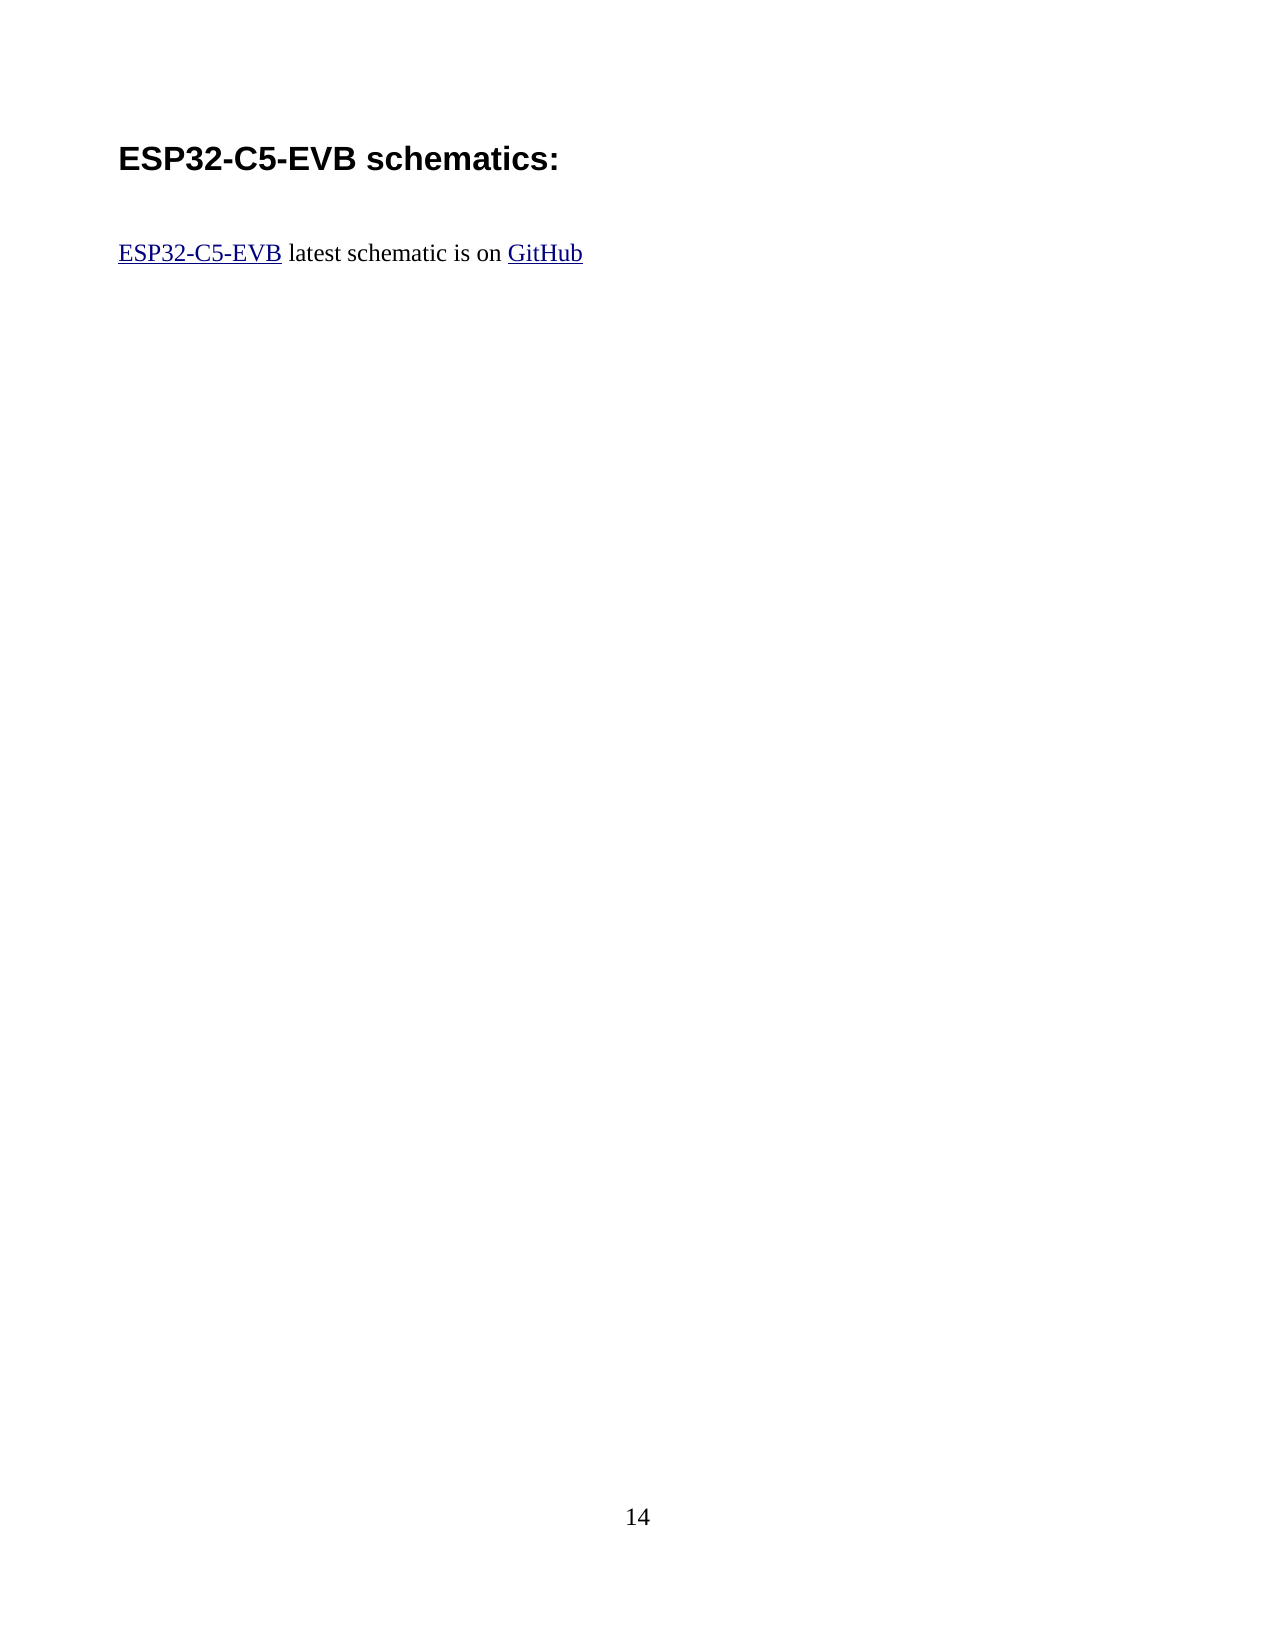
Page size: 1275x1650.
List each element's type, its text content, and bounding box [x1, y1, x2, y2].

subtitle ESP32-C5-EVB schematics: [118, 139, 1157, 178]
text ESP32-C5-EVB latest schematic is on GitHub [118, 238, 1157, 266]
